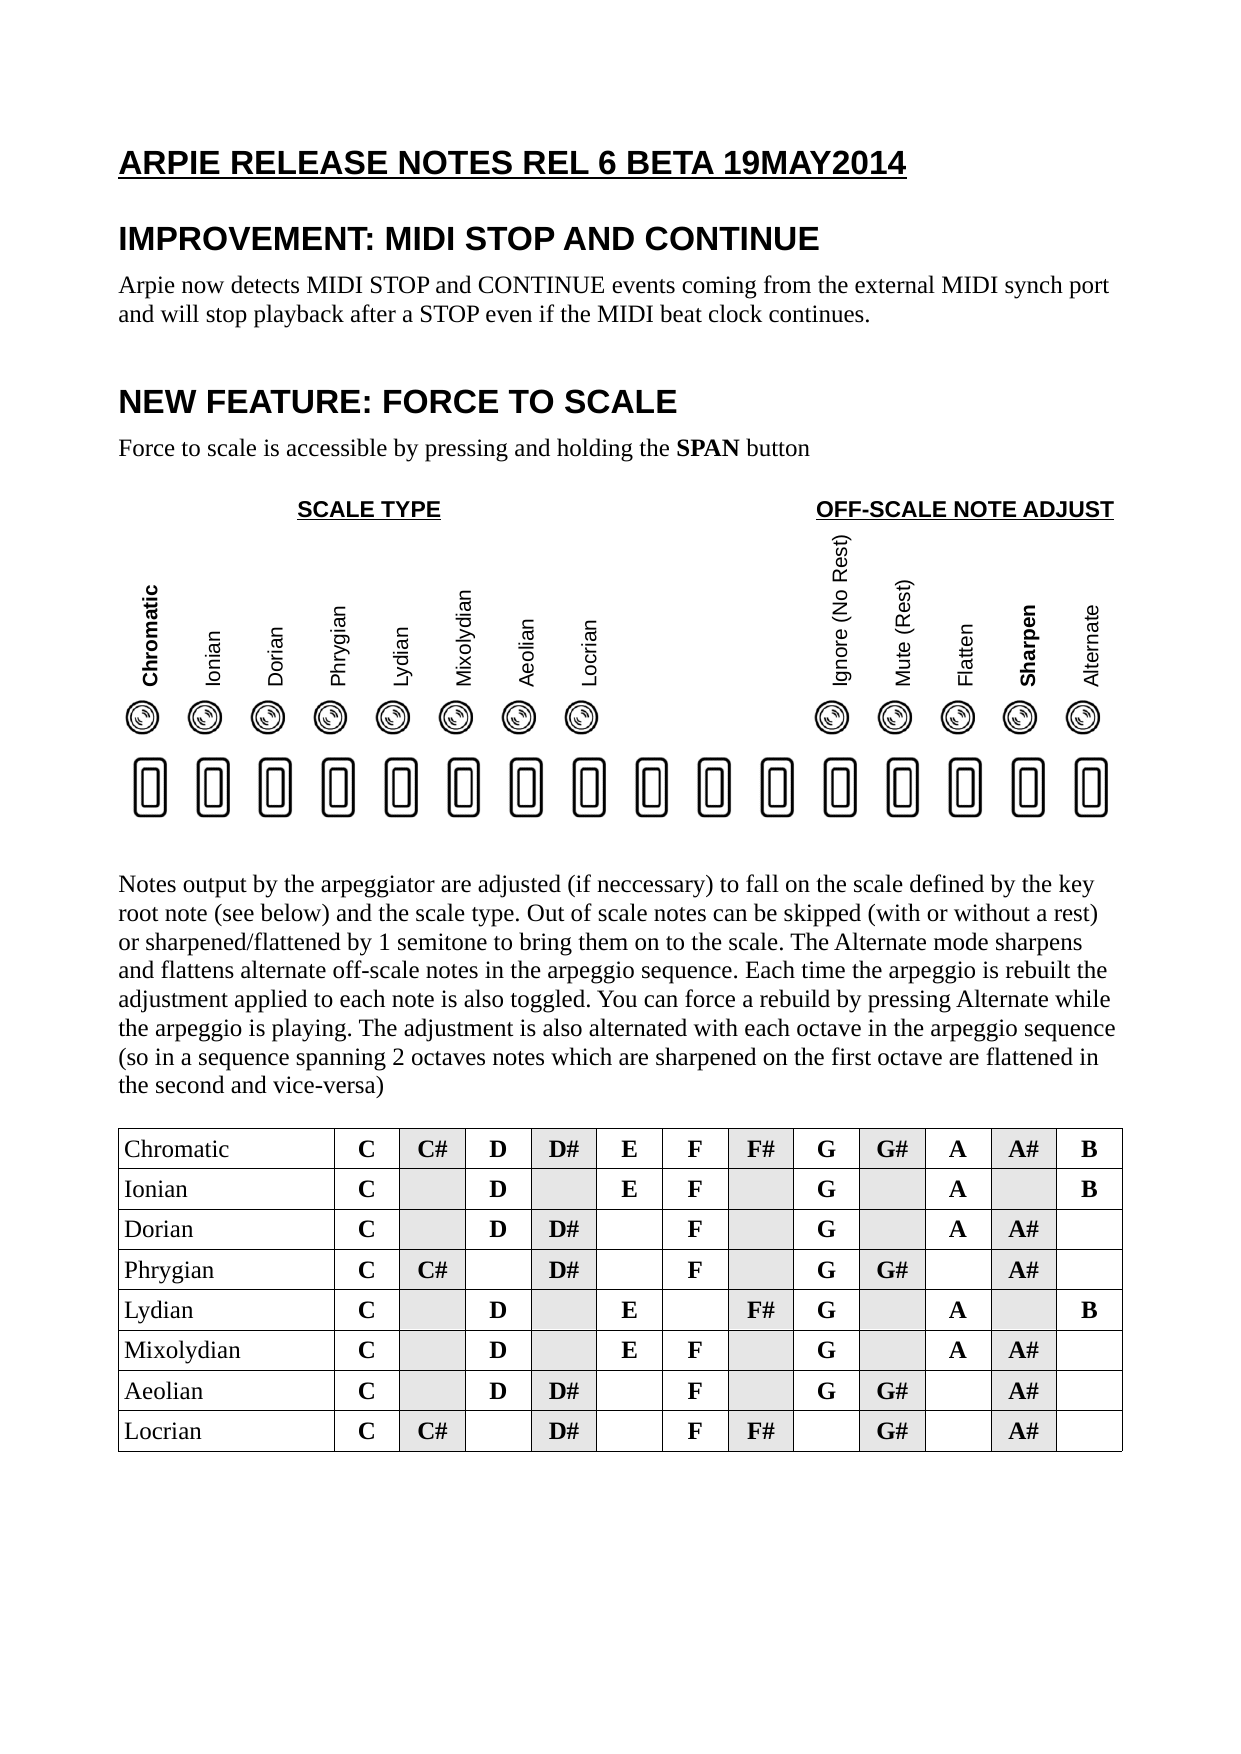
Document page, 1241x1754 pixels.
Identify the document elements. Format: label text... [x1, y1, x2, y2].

table_cell G [794, 1290, 859, 1329]
table_header A [926, 1129, 991, 1168]
table_cell [466, 1250, 531, 1289]
table_cell Mixolydian [432, 528, 494, 693]
table_cell [597, 1250, 662, 1289]
picture [319, 757, 356, 818]
table_cell Dorian [119, 1210, 334, 1249]
table_cell C [335, 1290, 399, 1329]
text Arpie now detects MIDI STOP and CONTINUE events coming from the external MIDI synch port and will stop playback after a STOP even if the MIDI beat clock continues. [118, 270, 1122, 328]
picture [696, 757, 732, 818]
table_cell [1057, 1371, 1122, 1410]
table_cell [729, 1331, 793, 1370]
table_cell A# [992, 1250, 1056, 1289]
table_cell [860, 1169, 925, 1209]
table_cell D# [532, 1371, 596, 1410]
table_cell Flatten [934, 528, 996, 693]
table_header D [466, 1129, 531, 1168]
table_cell [244, 700, 306, 757]
table_cell [1057, 1411, 1122, 1451]
table_cell A [926, 1331, 991, 1370]
table_cell Phrygian [306, 528, 369, 693]
picture [312, 699, 348, 735]
table_cell Locrian [557, 528, 620, 693]
table_cell [1059, 757, 1122, 841]
table_cell C [335, 1250, 399, 1289]
table_header C# [400, 1129, 465, 1168]
table_cell [494, 694, 557, 699]
picture [500, 699, 537, 735]
table_header OFF-SCALE NOTE ADJUST [808, 490, 1122, 528]
table_cell [934, 757, 996, 841]
table_header Chromatic [119, 1129, 334, 1168]
picture [1064, 699, 1101, 735]
text Force to scale is accessible by pressing and holding the SPAN button [118, 433, 1122, 462]
picture [633, 757, 669, 818]
picture [437, 699, 474, 735]
table_cell [729, 1210, 793, 1249]
table_cell [181, 694, 243, 699]
table_cell [557, 757, 620, 841]
table_cell G# [860, 1411, 925, 1451]
table_cell [532, 1331, 596, 1370]
picture [884, 757, 920, 818]
table_cell [244, 694, 306, 699]
table_cell [118, 700, 181, 757]
picture [186, 699, 223, 735]
picture [939, 699, 975, 735]
table_cell [306, 757, 369, 841]
table_cell [683, 694, 745, 757]
picture [249, 699, 286, 735]
table_header C [335, 1129, 399, 1168]
table_cell F# [729, 1290, 793, 1329]
table_header [745, 490, 808, 528]
table_cell [494, 700, 557, 757]
table_cell Alternate [1059, 528, 1122, 693]
table_cell [118, 757, 181, 841]
table_cell [400, 1169, 465, 1209]
subtitle NEW FEATURE: FORCE TO SCALE [118, 382, 1122, 420]
table_cell C [335, 1371, 399, 1410]
table_header SCALE TYPE [118, 490, 620, 528]
table_cell D [466, 1169, 531, 1209]
table_cell Ionian [119, 1169, 334, 1209]
picture [382, 757, 419, 818]
table_cell [181, 700, 243, 757]
table_cell [1059, 700, 1122, 757]
table_cell A [926, 1169, 991, 1209]
table_cell [663, 1290, 728, 1329]
table_cell [432, 700, 494, 757]
picture [821, 757, 858, 818]
table_header [620, 490, 682, 528]
table_cell D [466, 1290, 531, 1329]
table_cell D [466, 1331, 531, 1370]
table_cell [926, 1371, 991, 1410]
picture [946, 757, 983, 818]
table_cell [992, 1290, 1056, 1329]
table_cell B [1057, 1290, 1122, 1329]
table_cell F [663, 1331, 728, 1370]
table_cell [620, 694, 682, 757]
table_cell [1059, 694, 1122, 699]
table_cell G [794, 1169, 859, 1209]
table_cell [620, 528, 682, 693]
table_cell [181, 757, 243, 841]
table_cell D# [532, 1411, 596, 1451]
table_cell G# [860, 1250, 925, 1289]
table_cell E [597, 1331, 662, 1370]
table_cell C# [400, 1411, 465, 1451]
table_cell D [466, 1371, 531, 1410]
table_cell B [1057, 1169, 1122, 1209]
table_header E [597, 1129, 662, 1168]
table_cell [597, 1210, 662, 1249]
picture [1002, 699, 1038, 735]
table_cell [934, 700, 996, 757]
table_cell [729, 1371, 793, 1410]
table_cell Aeolian [494, 528, 557, 693]
table_header D# [532, 1129, 596, 1168]
table_cell F [663, 1169, 728, 1209]
table_cell Dorian [244, 528, 306, 693]
table_cell [400, 1371, 465, 1410]
table_cell [400, 1331, 465, 1370]
table_header B [1057, 1129, 1122, 1168]
picture [570, 757, 607, 818]
text Notes output by the arpeggiator are adjusted (if neccessary) to fall on the scale defined by the key root note (see below) and the scale type. Out of scale notes can be skipped (with or without a rest) or sharpened/flattened by 1 semitone to bring them on to the scale. The Alternate mode sharpens and flattens alternate off-scale notes in the arpeggio sequence. Each time the arpeggio is rebuilt the adjustment applied to each note is also toggled. You can force a rebuild by pressing Alternate while the arpeggio is playing. The adjustment is also alternated with each octave in the arpeggio sequence (so in a sequence spanning 2 octaves notes which are sharpened on the first octave are flattened in the second and vice-versa) [118, 869, 1122, 1099]
table_cell Lydian [119, 1290, 334, 1329]
table_cell [557, 700, 620, 757]
table_cell D# [532, 1210, 596, 1249]
table_cell [597, 1371, 662, 1410]
table_cell A [926, 1210, 991, 1249]
table_cell [996, 694, 1059, 699]
table_cell [683, 528, 745, 693]
picture [374, 699, 411, 735]
table_cell Phrygian [119, 1250, 334, 1289]
table_header F# [729, 1129, 793, 1168]
picture [758, 757, 795, 818]
picture [131, 757, 168, 818]
table_cell [729, 1250, 793, 1289]
picture [124, 699, 160, 735]
table_cell C [335, 1331, 399, 1370]
table_cell [432, 694, 494, 699]
table_cell [532, 1169, 596, 1209]
table_cell [244, 757, 306, 841]
picture [813, 699, 850, 735]
picture [445, 757, 481, 818]
table_cell C [335, 1169, 399, 1209]
table_cell [494, 757, 557, 841]
table_cell Ignore (No Rest) [808, 528, 871, 693]
table_cell A# [992, 1411, 1056, 1451]
table_cell [620, 757, 682, 841]
table_cell A# [992, 1331, 1056, 1370]
table_cell [683, 757, 745, 841]
table_cell [369, 757, 432, 841]
table_cell F# [729, 1411, 793, 1451]
table_cell [432, 757, 494, 841]
picture [1072, 757, 1109, 818]
subtitle ARPIE RELEASE NOTES REL 6 BETA 19MAY2014 [118, 143, 1122, 182]
table_cell C [335, 1210, 399, 1249]
table_cell C [335, 1411, 399, 1451]
table_cell F [663, 1371, 728, 1410]
table_cell [745, 528, 808, 693]
table_cell [745, 694, 808, 757]
table_cell [794, 1411, 859, 1451]
table_cell [306, 700, 369, 757]
subtitle IMPROVEMENT: MIDI STOP AND CONTINUE [118, 219, 1122, 258]
table_cell [860, 1290, 925, 1329]
table_cell E [597, 1290, 662, 1329]
table_cell [871, 700, 933, 757]
table_cell Locrian [119, 1411, 334, 1451]
table_cell [992, 1169, 1056, 1209]
table_cell A# [992, 1210, 1056, 1249]
table_cell [808, 694, 871, 699]
table_cell [466, 1411, 531, 1451]
table_header F [663, 1129, 728, 1168]
table_cell F [663, 1250, 728, 1289]
table_cell [1057, 1331, 1122, 1370]
picture [257, 757, 293, 818]
table_cell [871, 757, 933, 841]
table_cell [745, 757, 808, 841]
table_cell Lydian [369, 528, 432, 693]
table_cell [860, 1331, 925, 1370]
table_cell [926, 1250, 991, 1289]
table_cell [808, 757, 871, 841]
table_cell D [466, 1210, 531, 1249]
picture [1009, 757, 1046, 818]
table_cell G [794, 1210, 859, 1249]
table_cell [118, 694, 181, 699]
table_cell Ionian [181, 528, 243, 693]
table_cell G [794, 1331, 859, 1370]
picture [563, 699, 599, 735]
table_cell A [926, 1290, 991, 1329]
picture [876, 699, 913, 735]
table_cell Chromatic [118, 528, 181, 693]
table_cell [996, 757, 1059, 841]
table_cell [1057, 1210, 1122, 1249]
table_cell [1057, 1250, 1122, 1289]
table_cell Aeolian [119, 1371, 334, 1410]
table_cell [369, 700, 432, 757]
table_cell [729, 1169, 793, 1209]
table_cell [369, 694, 432, 699]
table_cell F [663, 1210, 728, 1249]
table_cell [871, 694, 933, 699]
table_cell [934, 694, 996, 699]
table_cell [808, 700, 871, 757]
table_cell C# [400, 1250, 465, 1289]
table_cell G# [860, 1371, 925, 1410]
table_cell [926, 1411, 991, 1451]
table_cell Mixolydian [119, 1331, 334, 1370]
table_cell A# [992, 1371, 1056, 1410]
table_cell G [794, 1371, 859, 1410]
table_cell [557, 694, 620, 699]
table_cell Sharpen [996, 528, 1059, 693]
table_header A# [992, 1129, 1056, 1168]
table_cell D# [532, 1250, 596, 1289]
table_cell G [794, 1250, 859, 1289]
table_cell [400, 1210, 465, 1249]
table_cell E [597, 1169, 662, 1209]
table_cell [860, 1210, 925, 1249]
table_cell F [663, 1411, 728, 1451]
table_header G [794, 1129, 859, 1168]
table_cell [532, 1290, 596, 1329]
table_cell [400, 1290, 465, 1329]
picture [194, 757, 230, 818]
table_header G# [860, 1129, 925, 1168]
table_cell Mute (Rest) [871, 528, 933, 693]
table_cell [597, 1411, 662, 1451]
table_cell [306, 694, 369, 699]
table_cell [996, 700, 1059, 757]
picture [507, 757, 544, 818]
table_header [683, 490, 745, 528]
